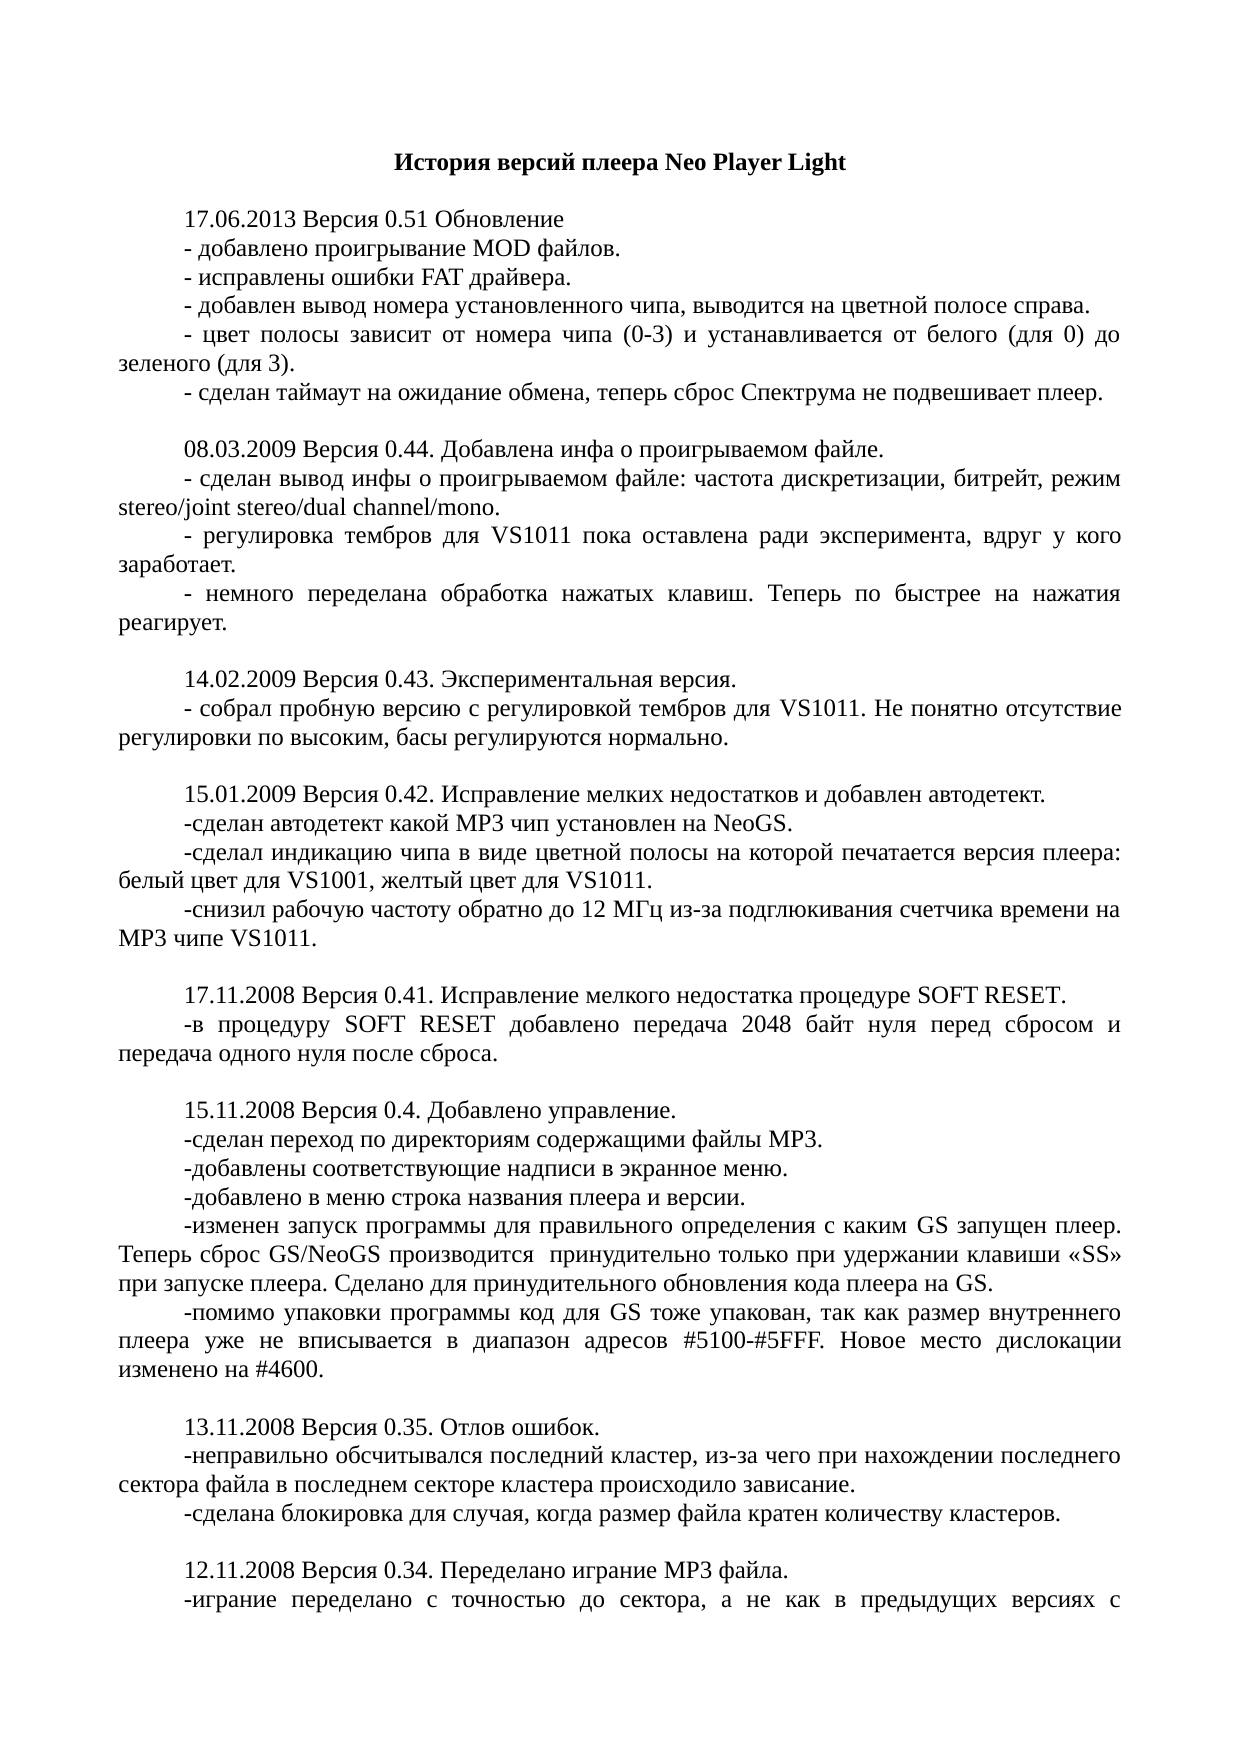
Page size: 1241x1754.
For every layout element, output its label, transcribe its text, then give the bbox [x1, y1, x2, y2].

text - добавлен вывод номера установленного чипа, выводится на цветной полосе справа. [118, 291, 1122, 319]
text - цвет полосы зависит от номера чипа (0-3) и устанавливается от белого (для 0) до зеленого (для 3). [118, 319, 1122, 377]
text - сделан вывод инфы о проигрываемом файле: частота дискретизации, битрейт, режим stereo/joint stereo/dual channel/mono. [118, 463, 1122, 521]
text -играние переделано с точностью до сектора, а не как в предыдущих версиях с [118, 1584, 1122, 1613]
text -в процедуру SOFT RESET добавлено передача 2048 байт нуля перед сбросом и передача одного нуля после сброса. [118, 1009, 1122, 1067]
text - регулировка тембров для VS1011 пока оставлена ради эксперимента, вдруг у кого заработает. [118, 521, 1122, 578]
text -снизил рабочую частоту обратно до 12 МГц из-за подглюкивания счетчика времени на MP3 чипе VS1011. [118, 894, 1122, 952]
text -добавлено в меню строка названия плеера и версии. [118, 1182, 1122, 1211]
text -добавлены соответствующие надписи в экранное меню. [118, 1153, 1122, 1182]
text 15.11.2008 Версия 0.4. Добавлено управление. [118, 1096, 1122, 1124]
text История версий плеера Neo Player Light [118, 147, 1122, 176]
text - исправлены ошибки FAT драйвера. [118, 262, 1122, 291]
text 17.11.2008 Версия 0.41. Исправление мелкого недостатка процедуре SOFT RESET. [118, 981, 1122, 1009]
text -неправильно обсчитывался последний кластер, из-за чего при нахождении последнего сектора файла в последнем секторе кластера происходило зависание. [118, 1441, 1122, 1498]
text - немного переделана обработка нажатых клавиш. Теперь по быстрее на нажатия реагирует. [118, 578, 1122, 636]
text -изменен запуск программы для правильного определения с каким GS запущен плеер. Теперь сброс GS/NeoGS производится принудительно только при удержании клавиши «SS» при запуске плеера. Сделано для принудительного обновления кода плеера на GS. [118, 1211, 1122, 1297]
text 13.11.2008 Версия 0.35. Отлов ошибок. [118, 1412, 1122, 1441]
text 08.03.2009 Версия 0.44. Добавлена инфа о проигрываемом файле. [118, 434, 1122, 463]
text -сделан автодетект какой MP3 чип установлен на NeoGS. [118, 808, 1122, 837]
text 14.02.2009 Версия 0.43. Экспериментальная версия. [118, 664, 1122, 693]
text 17.06.2013 Версия 0.51 Обновление [118, 204, 1122, 233]
text - собрал пробную версию с регулировкой тембров для VS1011. Не понятно отсутствие регулировки по высоким, басы регулируются нормально. [118, 693, 1122, 751]
text 12.11.2008 Версия 0.34. Переделано играние MP3 файла. [118, 1556, 1122, 1584]
text -сделана блокировка для случая, когда размер файла кратен количеству кластеров. [118, 1498, 1122, 1527]
text - сделан таймаут на ожидание обмена, теперь сброс Спектрума не подвешивает плеер. [118, 377, 1122, 406]
text -помимо упаковки программы код для GS тоже упакован, так как размер внутреннего плеера уже не вписывается в диапазон адресов #5100-#5FFF. Новое место дислокации изменено на #4600. [118, 1297, 1122, 1383]
text -сделан переход по директориям содержащими файлы MP3. [118, 1124, 1122, 1153]
text -сделал индикацию чипа в виде цветной полосы на которой печатается версия плеера: белый цвет для VS1001, желтый цвет для VS1011. [118, 837, 1122, 894]
text 15.01.2009 Версия 0.42. Исправление мелких недостатков и добавлен автодетект. [118, 779, 1122, 808]
text - добавлено проигрывание MOD файлов. [118, 233, 1122, 262]
